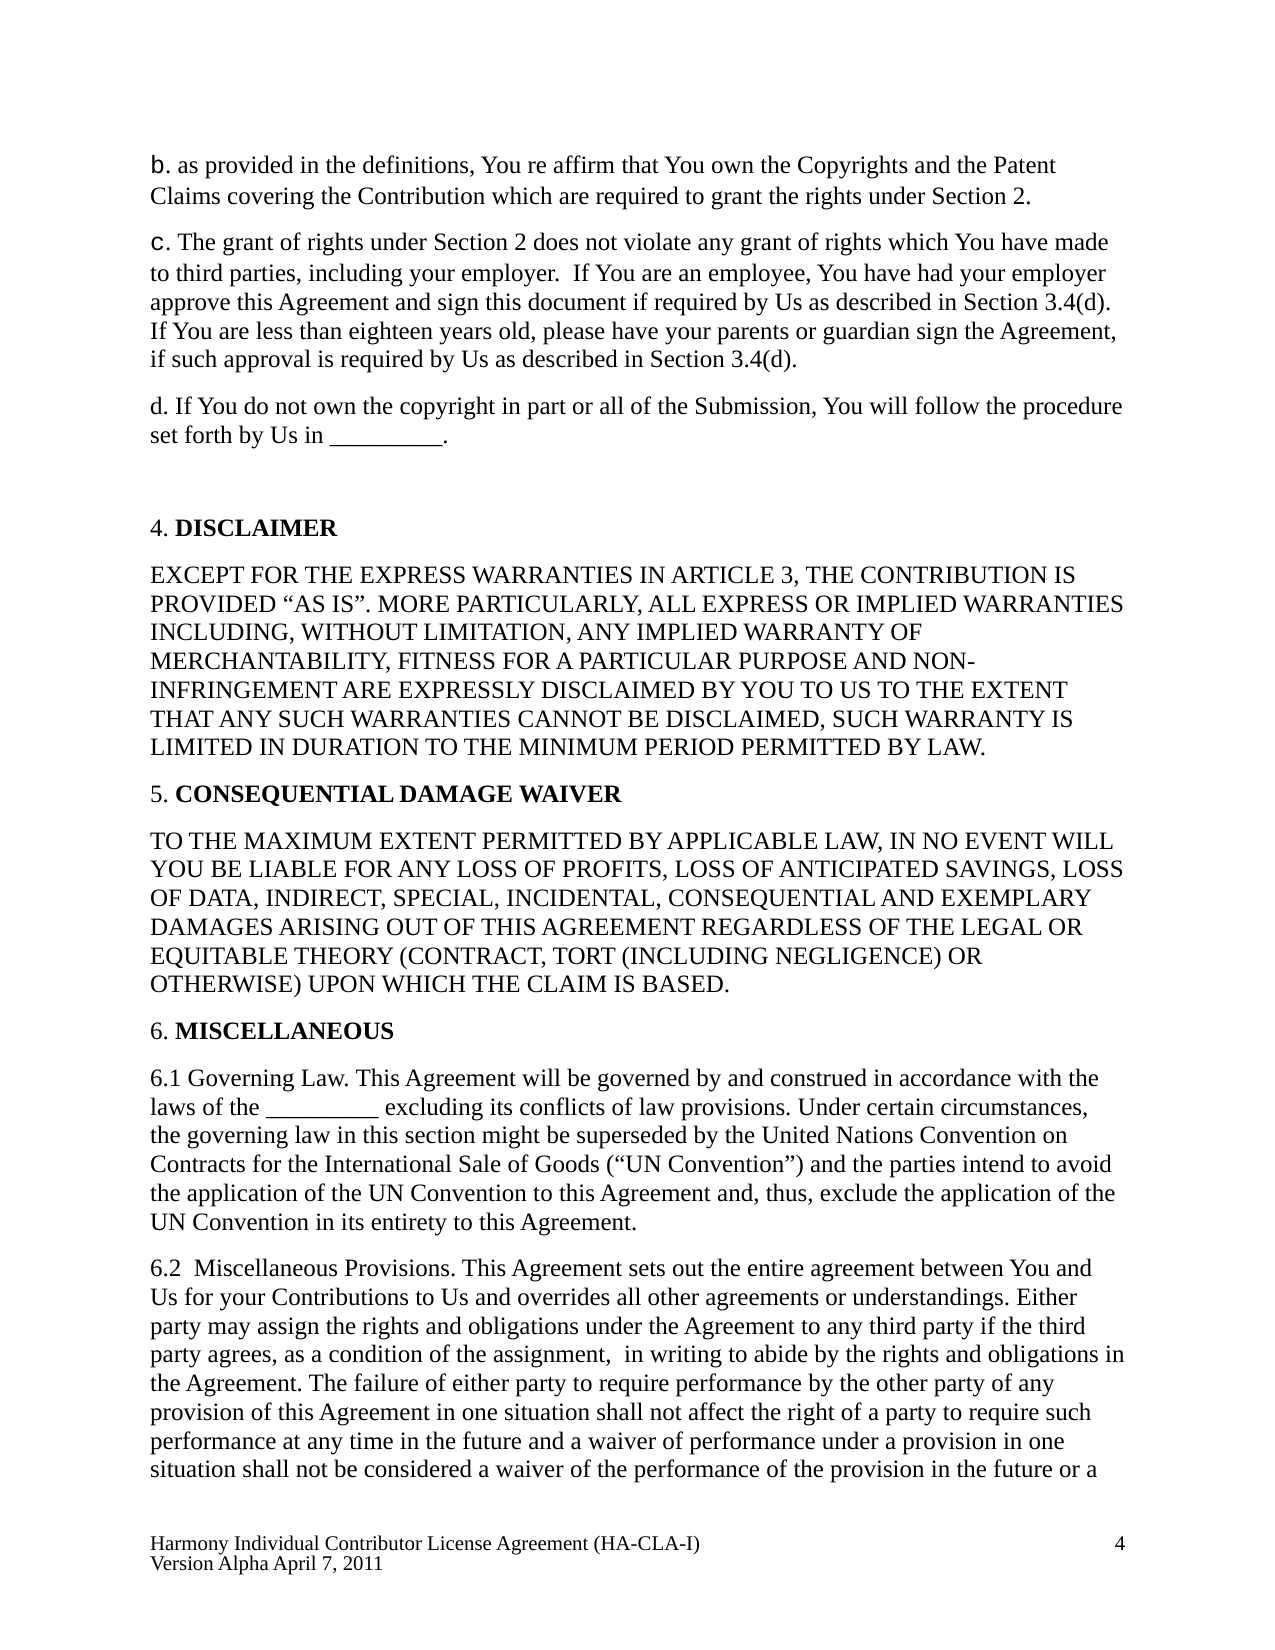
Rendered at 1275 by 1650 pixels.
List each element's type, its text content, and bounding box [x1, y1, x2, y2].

text 5. CONSEQUENTIAL DAMAGE WAIVER [150, 779, 1125, 808]
text 6. MISCELLANEOUS [150, 1016, 1125, 1045]
text 6.2 Miscellaneous Provisions. This Agreement sets out the entire agreement between You and Us for your Contributions to Us and overrides all other agreements or understandings. Either party may assign the rights and obligations under the Agreement to any third party if the third party agrees, as a condition of the assignment, in writing to abide by the rights and obligations in the Agreement. The failure of either party to require performance by the other party of any provision of this Agreement in one situation shall not affect the right of a party to require such performance at any time in the future and a waiver of performance under a provision in one situation shall not be considered a waiver of the performance of the provision in the future or a [150, 1253, 1125, 1483]
text 6.1 Governing Law. This Agreement will be governed by and construed in accordance with the laws of the _________ excluding its conflicts of law provisions. Under certain circumstances, the governing law in this section might be superseded by the United Nations Convention on Contracts for the International Sale of Goods (“UN Convention”) and the parties intend to avoid the application of the UN Convention to this Agreement and, thus, exclude the application of the UN Convention in its entirety to this Agreement. [150, 1063, 1125, 1235]
text EXCEPT FOR THE EXPRESS WARRANTIES IN ARTICLE 3, THE CONTRIBUTION IS PROVIDED “AS IS”. MORE PARTICULARLY, ALL EXPRESS OR IMPLIED WARRANTIES INCLUDING, WITHOUT LIMITATION, ANY IMPLIED WARRANTY OF MERCHANTABILITY, FITNESS FOR A PARTICULAR PURPOSE AND NON-INFRINGEMENT ARE EXPRESSLY DISCLAIMED BY YOU TO US TO THE EXTENT THAT ANY SUCH WARRANTIES CANNOT BE DISCLAIMED, SUCH WARRANTY IS LIMITED IN DURATION TO THE MINIMUM PERIOD PERMITTED BY LAW. [150, 560, 1125, 761]
text d. If You do not own the copyright in part or all of the Submission, You will follow the procedure set forth by Us in _________. [150, 391, 1125, 449]
text 4. DISCLAIMER [150, 513, 1125, 542]
text b. as provided in the definitions, You re affirm that You own the Copyrights and the Patent Claims covering the Contribution which are required to grant the rights under Section 2. [150, 150, 1125, 209]
text c. The grant of rights under Section 2 does not violate any grant of rights which You have made to third parties, including your employer. If You are an employee, You have had your employer approve this Agreement and sign this document if required by Us as described in Section 3.4(d). If You are less than eighteen years old, please have your parents or guardian sign the Agreement, if such approval is required by Us as described in Section 3.4(d). [150, 227, 1125, 373]
text TO THE MAXIMUM EXTENT PERMITTED BY APPLICABLE LAW, IN NO EVENT WILL YOU BE LIABLE FOR ANY LOSS OF PROFITS, LOSS OF ANTICIPATED SAVINGS, LOSS OF DATA, INDIRECT, SPECIAL, INCIDENTAL, CONSEQUENTIAL AND EXEMPLARY DAMAGES ARISING OUT OF THIS AGREEMENT REGARDLESS OF THE LEGAL OR EQUITABLE THEORY (CONTRACT, TORT (INCLUDING NEGLIGENCE) OR OTHERWISE) UPON WHICH THE CLAIM IS BASED. [150, 826, 1125, 998]
